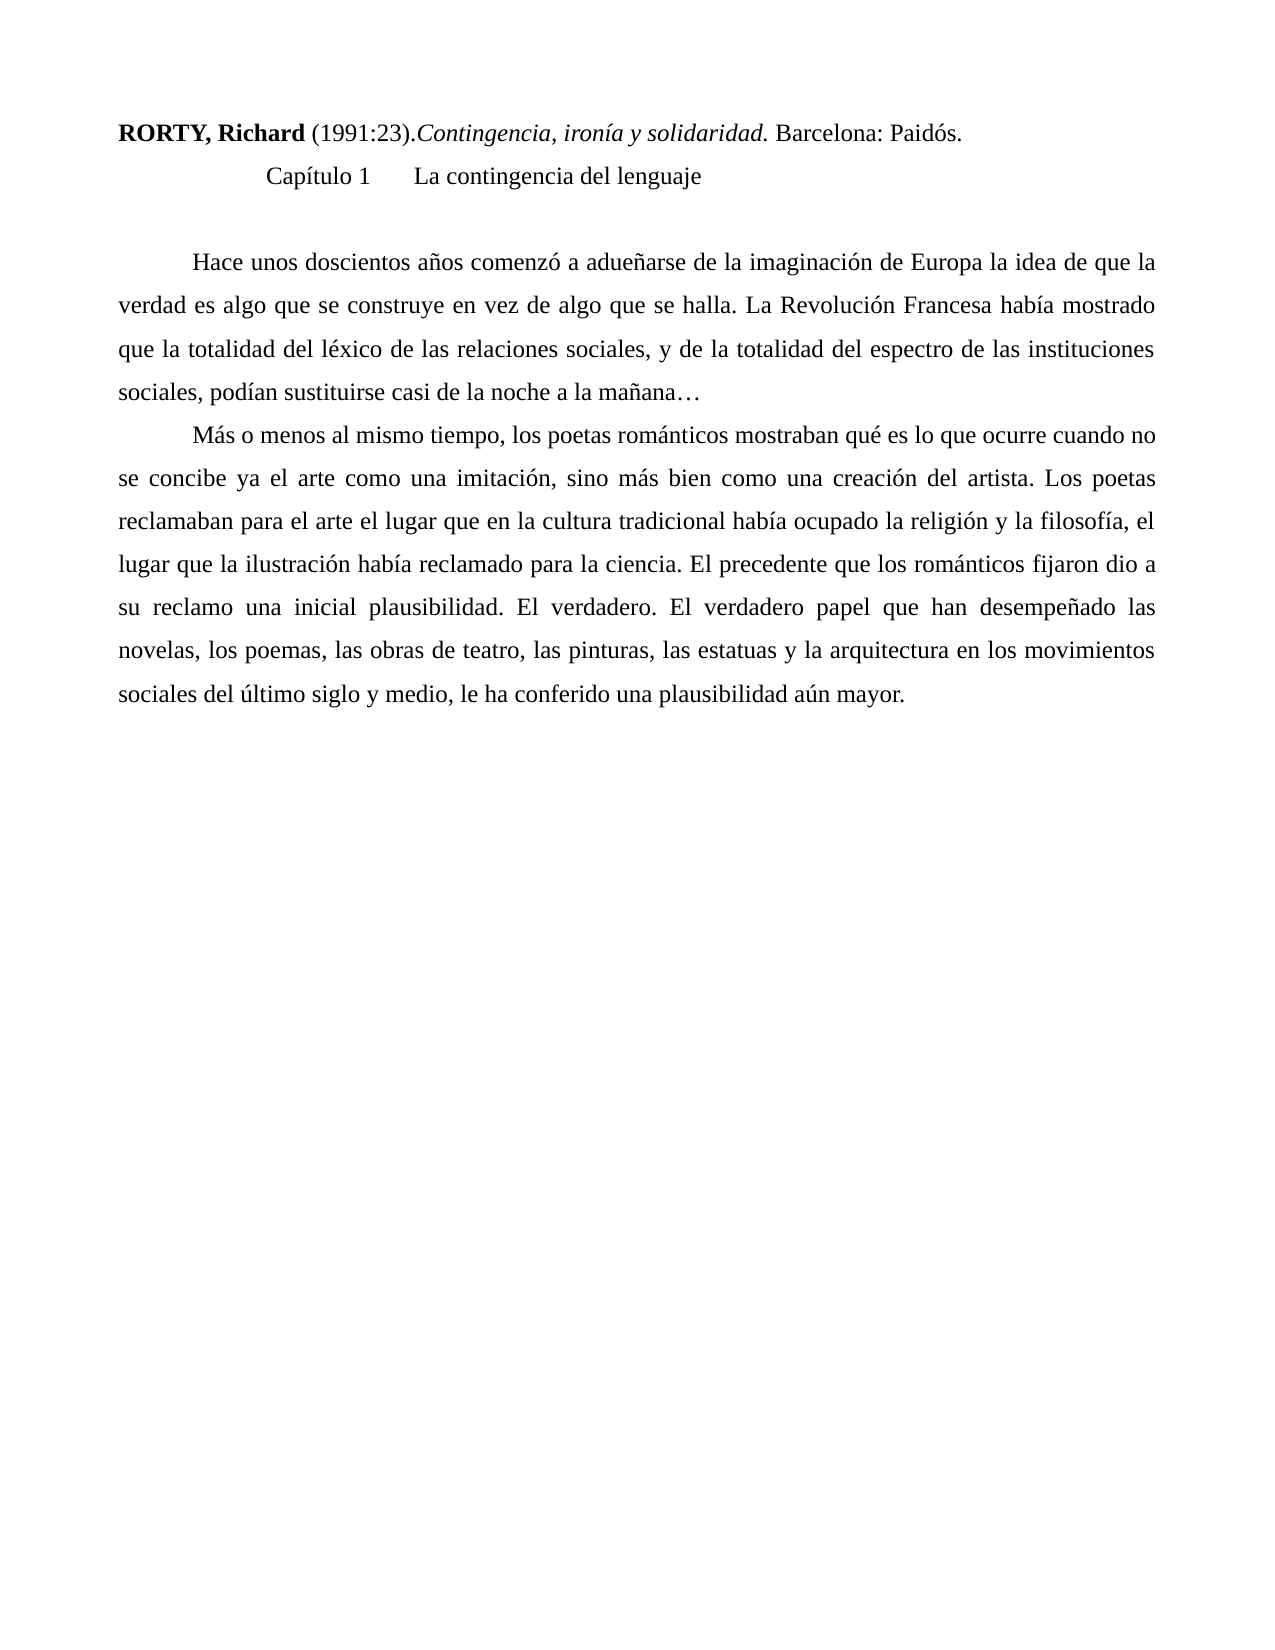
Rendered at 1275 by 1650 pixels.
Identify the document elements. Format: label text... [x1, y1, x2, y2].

text Hace unos doscientos años comenzó a adueñarse de la imaginación de Europa la idea de que la verdad es algo que se construye en vez de algo que se halla. La Revolución Francesa había mostrado que la totalidad del léxico de las relaciones sociales, y de la totalidad del espectro de las instituciones sociales, podían sustituirse casi de la noche a la mañana… [118, 247, 1157, 406]
text Más o menos al mismo tiempo, los poetas románticos mostraban qué es lo que ocurre cuando no se concibe ya el arte como una imitación, sino más bien como una creación del artista. Los poetas reclamaban para el arte el lugar que en la cultura tradicional había ocupado la religión y la filosofía, el lugar que la ilustración había reclamado para la ciencia. El precedente que los románticos fijaron dio a su reclamo una inicial plausibilidad. El verdadero. El verdadero papel que han desempeñado las novelas, los poemas, las obras de teatro, las pinturas, las estatuas y la arquitectura en los movimientos sociales del último siglo y medio, le ha conferido una plausibilidad aún mayor. [118, 420, 1157, 707]
text Capítulo 1 La contingencia del lenguaje [118, 161, 1157, 190]
text RORTY, Richard (1991:23).Contingencia, ironía y solidaridad. Barcelona: Paidós. [118, 118, 1157, 147]
